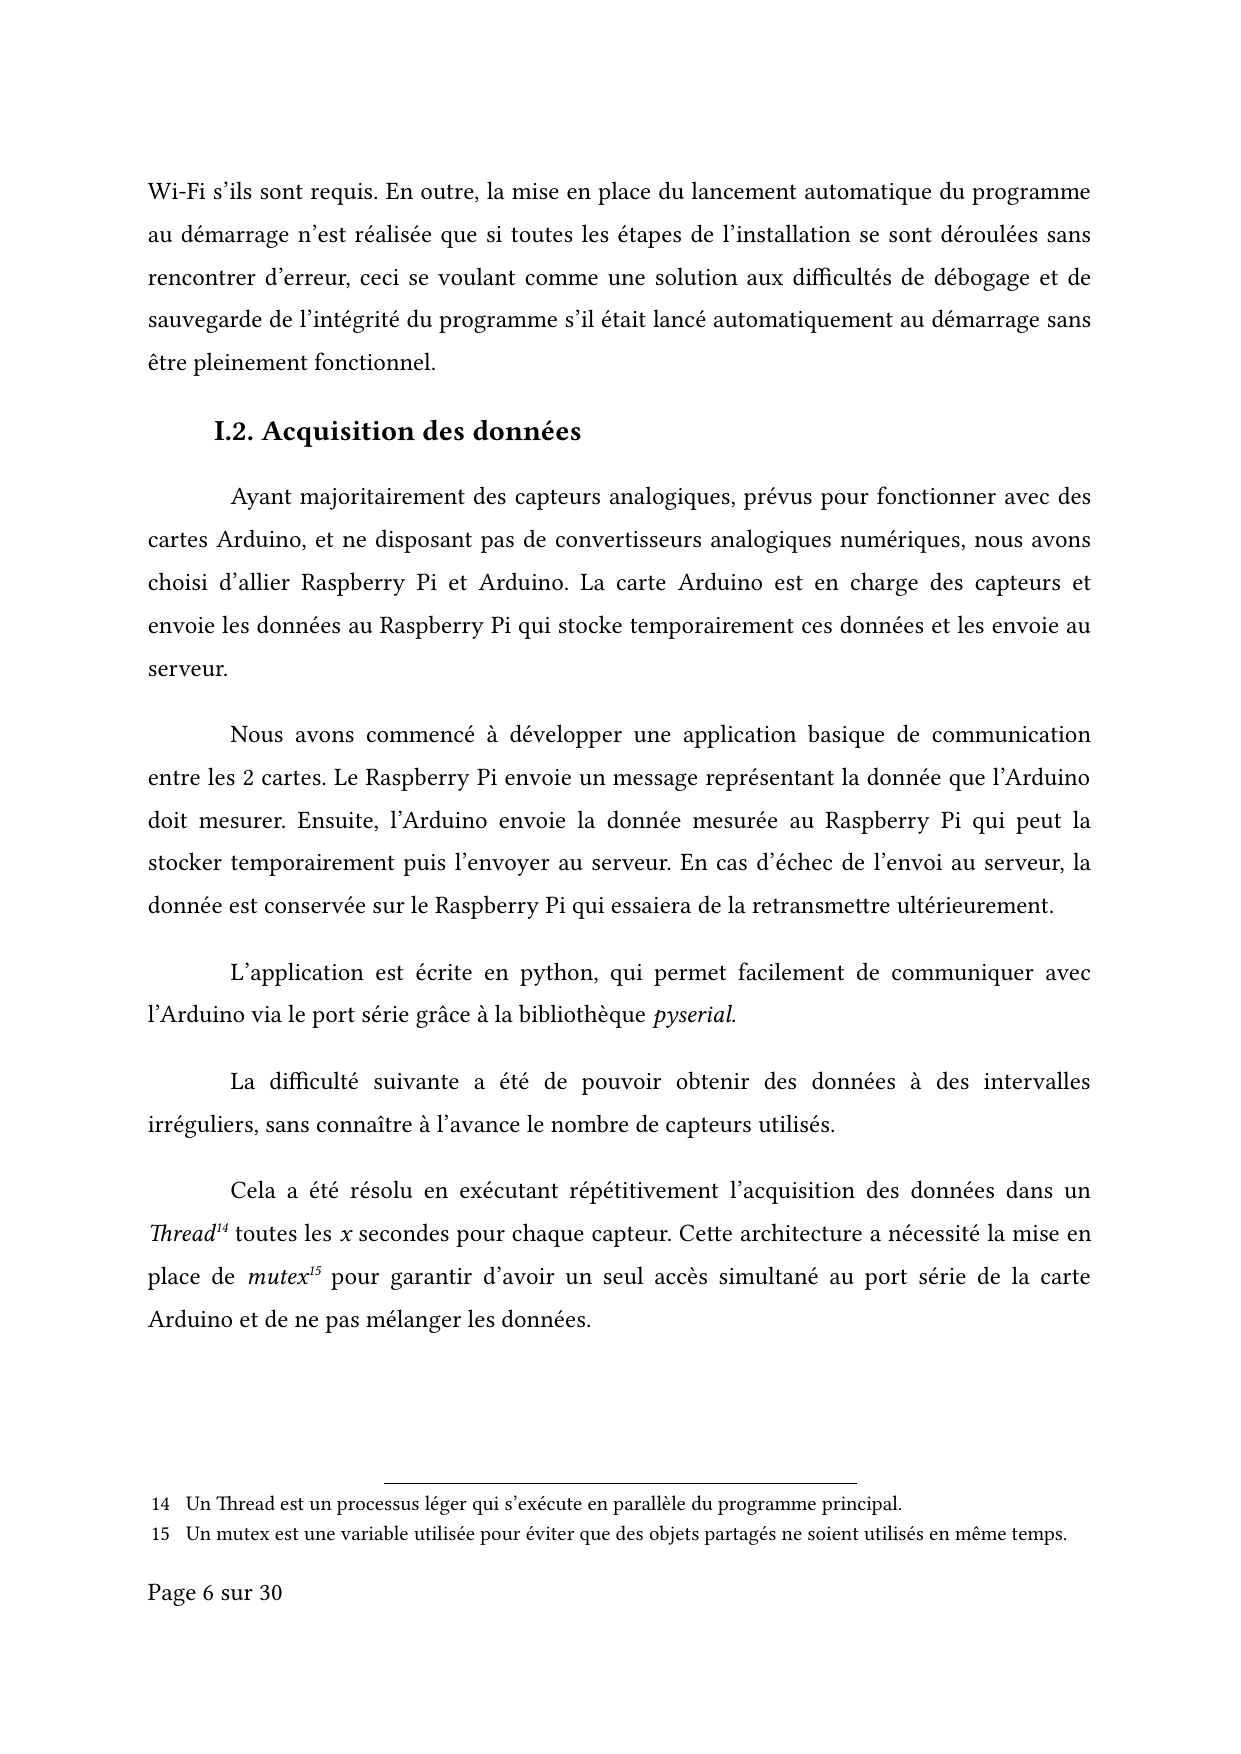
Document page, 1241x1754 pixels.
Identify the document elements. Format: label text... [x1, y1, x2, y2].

text Un Thread est un processus léger qui s’exécute en parallèle du programme principal. [148, 1489, 1093, 1519]
text Nous avons commencé à développer une application basique de communication entre les 2 cartes. Le Raspberry Pi envoie un message représentant la donnée que l’Arduino doit mesurer. Ensuite, l’Arduino envoie la donnée mesurée au Raspberry Pi qui peut la stocker temporairement puis l’envoyer au serveur. En cas d’échec de l’envoi au serveur, la donnée est conservée sur le Raspberry Pi qui essaiera de la retransmettre ultérieurement. [148, 720, 1093, 920]
text Ayant majoritairement des capteurs analogiques, prévus pour fonctionner avec des cartes Arduino, et ne disposant pas de convertisseurs analogiques numériques, nous avons choisi d’allier Raspberry Pi et Arduino. La carte Arduino est en charge des capteurs et envoie les données au Raspberry Pi qui stocke temporairement ces données et les envoie au serveur. [148, 482, 1093, 682]
subtitle Acquisition des données [148, 415, 1093, 448]
text Cela a été résolu en exécutant répétitivement l’acquisition des données dans un Thread toutes les x secondes pour chaque capteur. Cette architecture a nécessité la mise en place de mutex pour garantir d’avoir un seul accès simultané au port série de la carte Arduino et de ne pas mélanger les données. [148, 1176, 1093, 1333]
text Un mutex est une variable utilisée pour éviter que des objets partagés ne soient utilisés en même temps. [148, 1519, 1093, 1548]
text L’application est écrite en python, qui permet facilement de communiquer avec l’Arduino via le port série grâce à la bibliothèque pyserial. [148, 958, 1093, 1029]
text Wi-Fi s’ils sont requis. En outre, la mise en place du lancement automatique du programme au démarrage n’est réalisée que si toutes les étapes de l’installation se sont déroulées sans rencontrer d’erreur, ceci se voulant comme une solution aux difficultés de débogage et de sauvegarde de l’intégrité du programme s’il était lancé automatiquement au démarrage sans être pleinement fonctionnel. [148, 177, 1093, 377]
text La difficulté suivante a été de pouvoir obtenir des données à des intervalles irréguliers, sans connaître à l’avance le nombre de capteurs utilisés. [148, 1067, 1093, 1138]
